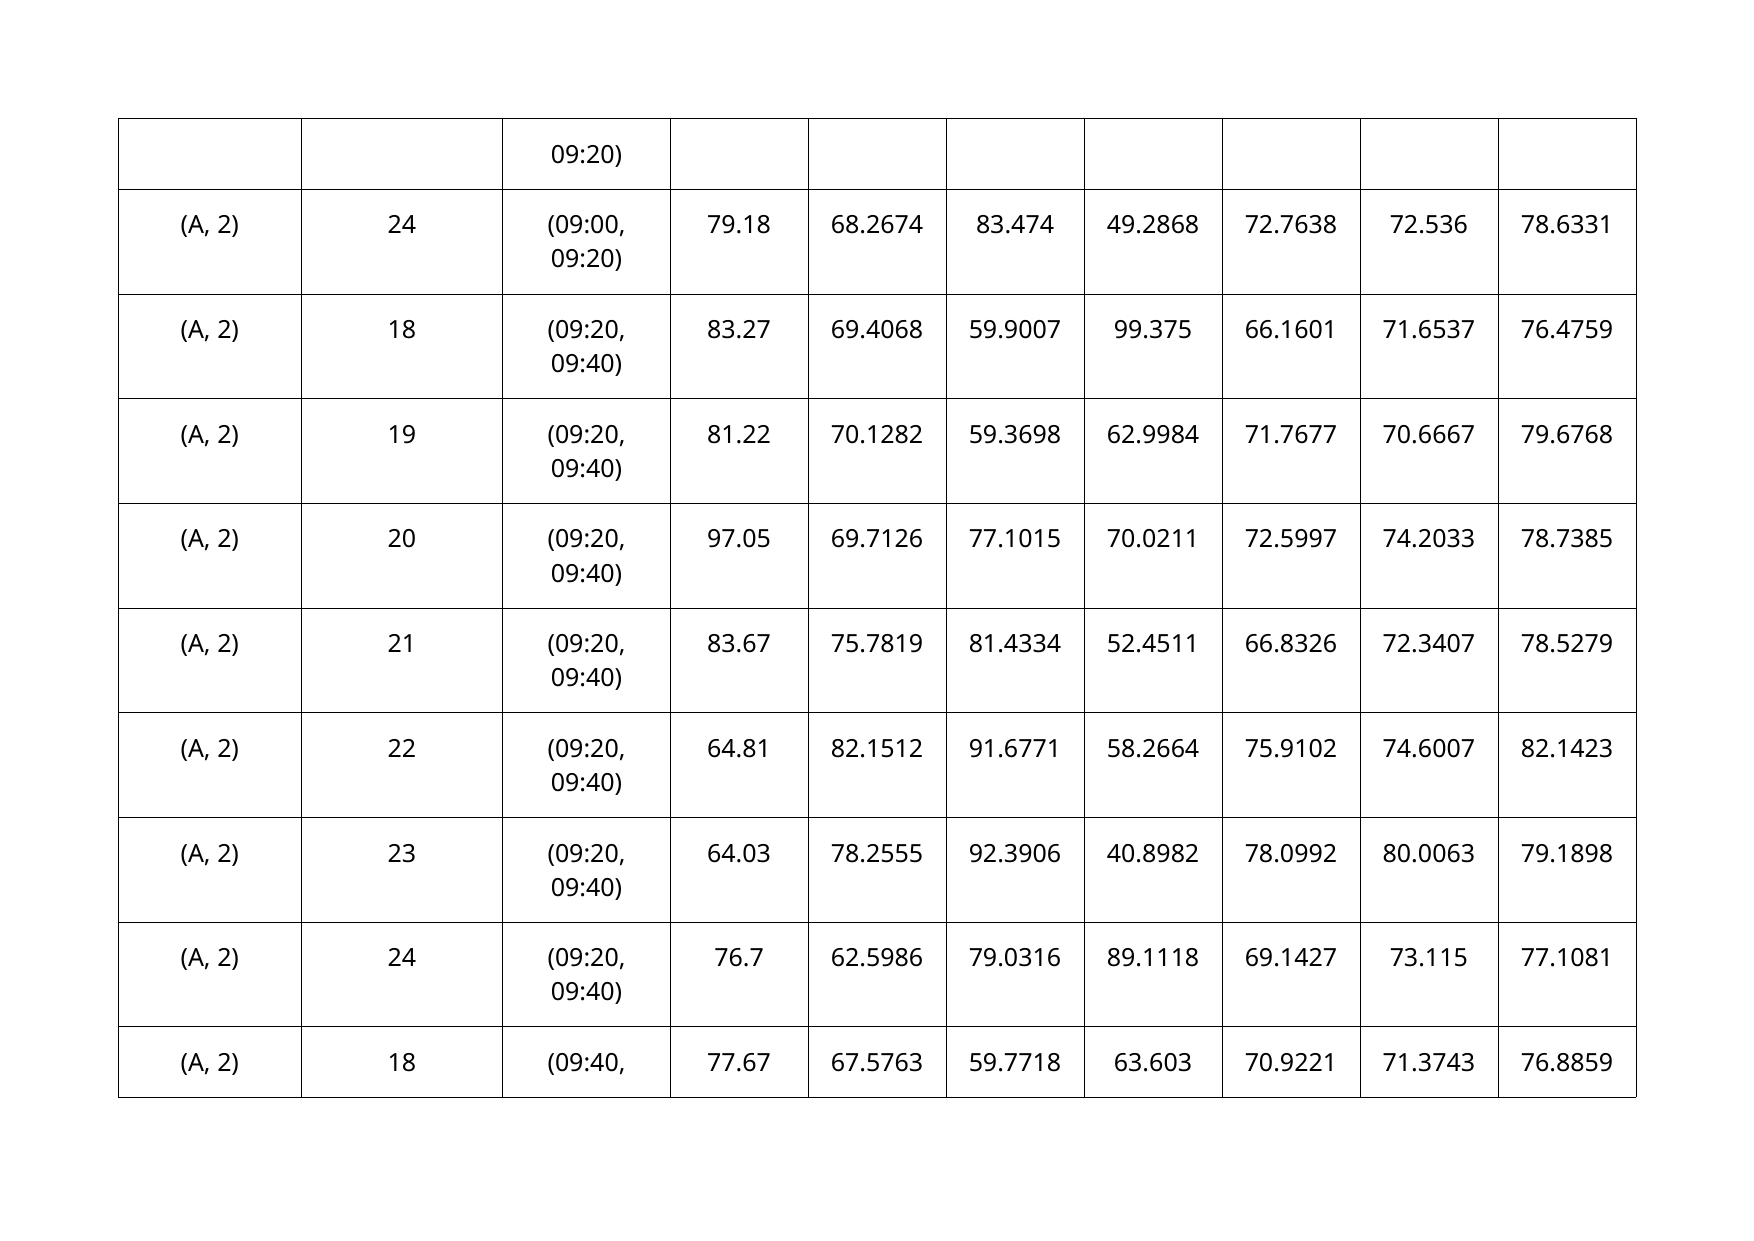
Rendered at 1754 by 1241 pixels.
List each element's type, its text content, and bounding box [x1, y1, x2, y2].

table_cell 71.7677 [1223, 399, 1360, 503]
table_cell 66.8326 [1223, 609, 1360, 712]
table_cell (09:20, 09:40) [503, 923, 670, 1026]
table_cell 74.2033 [1361, 504, 1498, 607]
table_cell 59.9007 [947, 295, 1084, 398]
table_cell (A, 2) [119, 504, 301, 607]
table_cell (A, 2) [119, 923, 301, 1026]
table_cell 72.7638 [1223, 190, 1360, 293]
table_cell (09:20, 09:40) [503, 713, 670, 817]
table_cell 66.1601 [1223, 295, 1360, 398]
table_cell (A, 2) [119, 818, 301, 922]
table_cell 83.27 [671, 295, 808, 398]
table_cell 20 [302, 504, 502, 607]
table_cell [1499, 119, 1636, 189]
table_cell (09:00, 09:20) [503, 190, 670, 293]
table_cell 73.115 [1361, 923, 1498, 1026]
table_cell 19 [302, 399, 502, 503]
table_cell 52.4511 [1085, 609, 1222, 712]
table_cell 68.2674 [809, 190, 946, 293]
table_cell 62.5986 [809, 923, 946, 1026]
table_cell (A, 2) [119, 713, 301, 817]
table_cell 62.9984 [1085, 399, 1222, 503]
table_cell 81.4334 [947, 609, 1084, 712]
table_cell 79.18 [671, 190, 808, 293]
table_cell (09:40, [503, 1027, 670, 1097]
table_cell [302, 119, 502, 189]
table_cell 59.3698 [947, 399, 1084, 503]
table_cell (09:20, 09:40) [503, 818, 670, 922]
table_cell 70.9221 [1223, 1027, 1360, 1097]
table_cell (09:20, 09:40) [503, 399, 670, 503]
table_cell (A, 2) [119, 1027, 301, 1097]
table_cell 78.2555 [809, 818, 946, 922]
table_cell 78.0992 [1223, 818, 1360, 922]
table_cell 76.8859 [1499, 1027, 1636, 1097]
table_cell 64.03 [671, 818, 808, 922]
table_cell 70.0211 [1085, 504, 1222, 607]
table_cell 91.6771 [947, 713, 1084, 817]
table_cell 67.5763 [809, 1027, 946, 1097]
table_cell 79.0316 [947, 923, 1084, 1026]
table_cell [1361, 119, 1498, 189]
table_cell 78.5279 [1499, 609, 1636, 712]
table_cell 82.1423 [1499, 713, 1636, 817]
table_cell 75.7819 [809, 609, 946, 712]
table_cell (09:20, 09:40) [503, 295, 670, 398]
table_cell 64.81 [671, 713, 808, 817]
table_cell 77.67 [671, 1027, 808, 1097]
table_cell (A, 2) [119, 190, 301, 293]
table_cell 76.7 [671, 923, 808, 1026]
table_cell 77.1015 [947, 504, 1084, 607]
table_cell 59.7718 [947, 1027, 1084, 1097]
table_cell 24 [302, 923, 502, 1026]
table_cell 83.474 [947, 190, 1084, 293]
table_cell [947, 119, 1084, 189]
table_cell 83.67 [671, 609, 808, 712]
table_cell 18 [302, 1027, 502, 1097]
table_cell 69.7126 [809, 504, 946, 607]
table_cell 69.1427 [1223, 923, 1360, 1026]
table_cell 24 [302, 190, 502, 293]
table_cell 78.6331 [1499, 190, 1636, 293]
table_cell 76.4759 [1499, 295, 1636, 398]
table_cell 78.7385 [1499, 504, 1636, 607]
table_cell 82.1512 [809, 713, 946, 817]
table_cell 72.5997 [1223, 504, 1360, 607]
table_cell 97.05 [671, 504, 808, 607]
table_cell (A, 2) [119, 399, 301, 503]
table_cell (A, 2) [119, 295, 301, 398]
table_cell (09:20, 09:40) [503, 504, 670, 607]
table_cell [1223, 119, 1360, 189]
table_cell 70.6667 [1361, 399, 1498, 503]
table_cell 79.6768 [1499, 399, 1636, 503]
table_cell 18 [302, 295, 502, 398]
table_cell 58.2664 [1085, 713, 1222, 817]
table_cell 69.4068 [809, 295, 946, 398]
table_cell [119, 119, 301, 189]
table_cell 21 [302, 609, 502, 712]
table_cell 71.3743 [1361, 1027, 1498, 1097]
table_cell (09:20, 09:40) [503, 609, 670, 712]
table_cell 71.6537 [1361, 295, 1498, 398]
table_cell 22 [302, 713, 502, 817]
table_cell 77.1081 [1499, 923, 1636, 1026]
table_cell 74.6007 [1361, 713, 1498, 817]
table_cell 75.9102 [1223, 713, 1360, 817]
table_cell (A, 2) [119, 609, 301, 712]
table_cell 89.1118 [1085, 923, 1222, 1026]
table_cell 23 [302, 818, 502, 922]
table_cell 92.3906 [947, 818, 1084, 922]
table_cell 80.0063 [1361, 818, 1498, 922]
table_cell 49.2868 [1085, 190, 1222, 293]
table_cell 99.375 [1085, 295, 1222, 398]
table_cell 40.8982 [1085, 818, 1222, 922]
table_cell 72.3407 [1361, 609, 1498, 712]
table_cell 79.1898 [1499, 818, 1636, 922]
table_cell 70.1282 [809, 399, 946, 503]
table_cell 81.22 [671, 399, 808, 503]
table_cell 09:20) [503, 119, 670, 189]
table_cell [1085, 119, 1222, 189]
table_cell [809, 119, 946, 189]
table_cell 72.536 [1361, 190, 1498, 293]
table_cell [671, 119, 808, 189]
table_cell 63.603 [1085, 1027, 1222, 1097]
